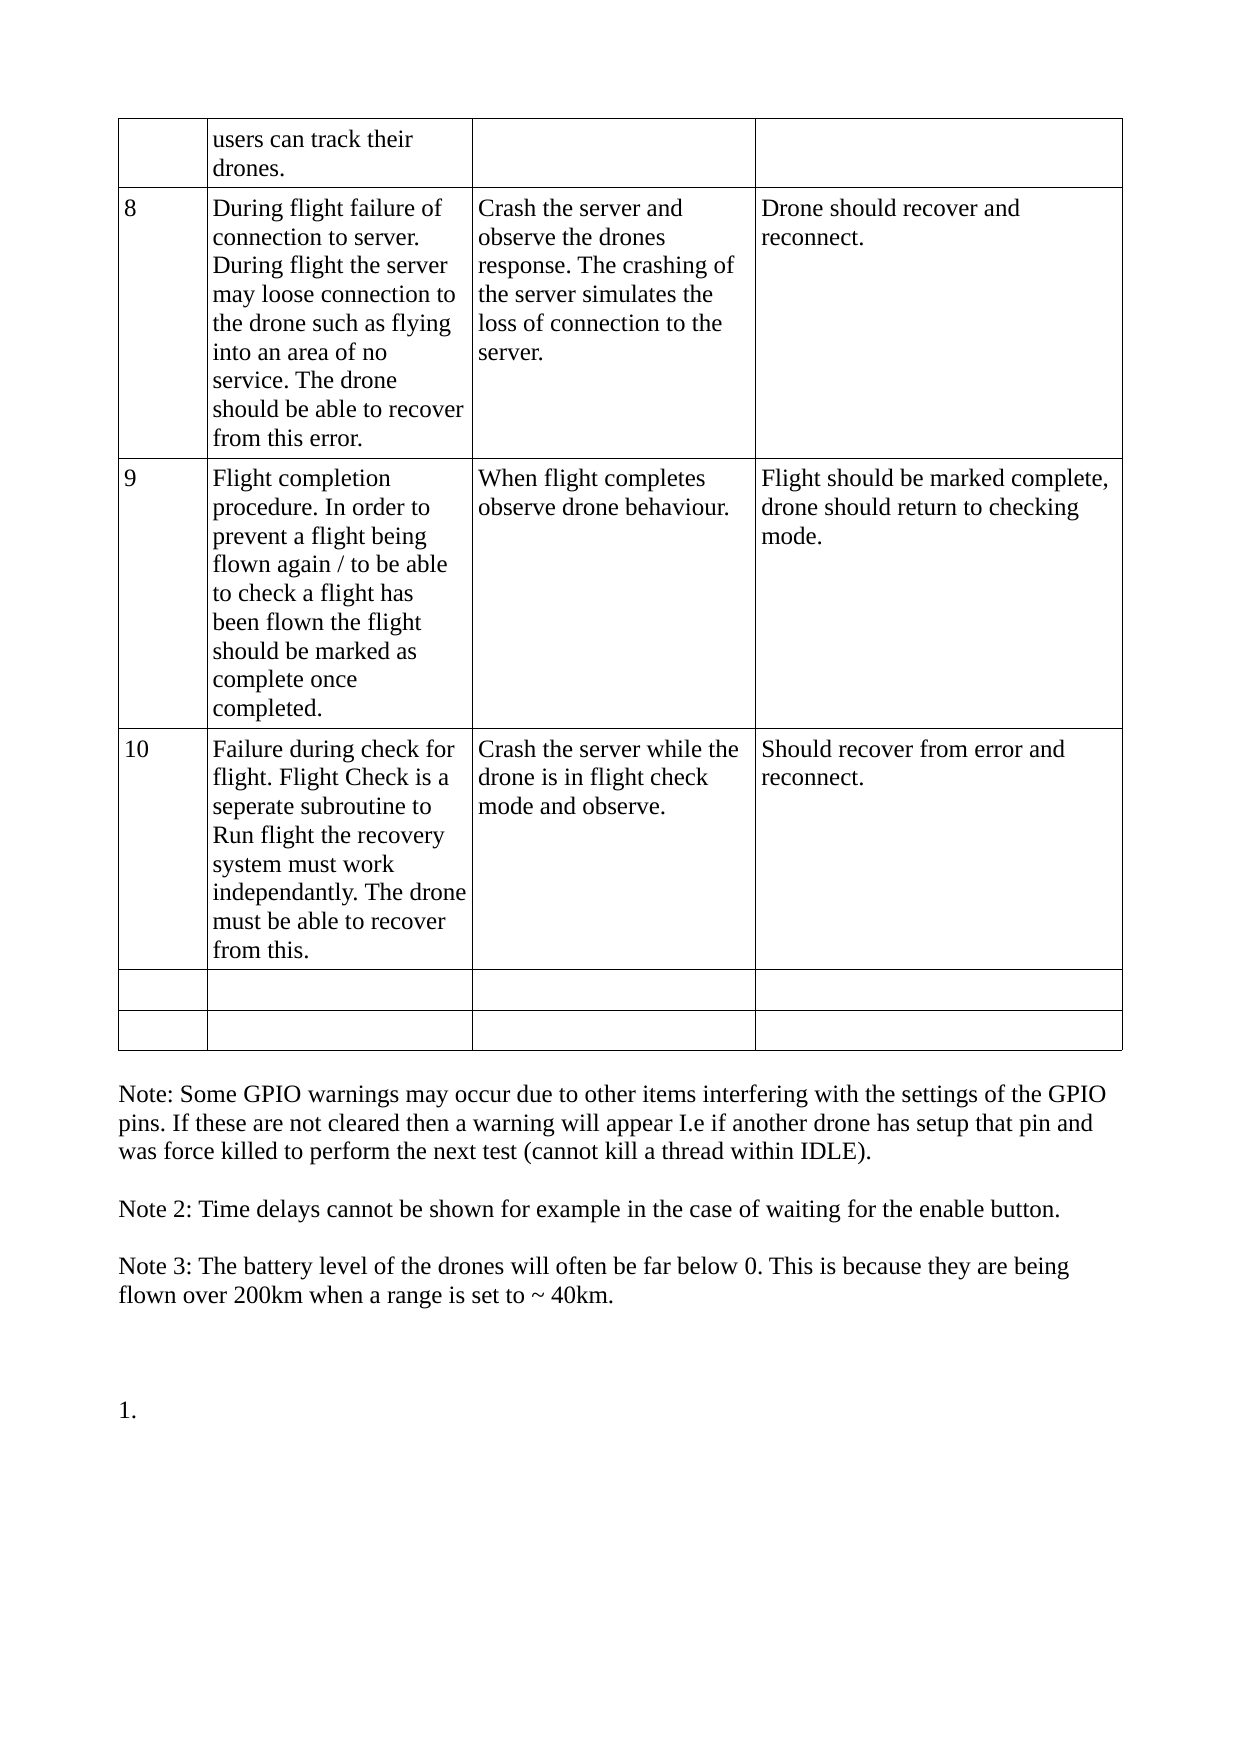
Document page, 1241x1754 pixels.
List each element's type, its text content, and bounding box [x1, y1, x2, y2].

table_cell [756, 970, 1122, 1010]
table_cell [119, 970, 207, 1010]
text Note 3: The battery level of the drones will often be far below 0. This is because they are being flown over 200km when a range is set to ~ 40km. [118, 1251, 1122, 1309]
table_cell 10 [119, 729, 207, 969]
table_cell 9 [119, 459, 207, 728]
table_cell [473, 1011, 755, 1050]
table_cell Crash the server and observe the drones response. The crashing of the server simulates the loss of connection to the server. [473, 188, 755, 457]
table_cell 8 [119, 188, 207, 457]
table_cell Crash the server while the drone is in flight check mode and observe. [473, 729, 755, 969]
table_cell [756, 119, 1122, 187]
table_cell [473, 970, 755, 1010]
table_cell [119, 1011, 207, 1050]
table_cell During flight failure of connection to server. During flight the server may loose connection to the drone such as flying into an area of no service. The drone should be able to recover from this error. [208, 188, 472, 457]
table_cell Flight completion procedure. In order to prevent a flight being flown again / to be able to check a flight has been flown the flight should be marked as complete once completed. [208, 459, 472, 728]
table_cell Flight should be marked complete, drone should return to checking mode. [756, 459, 1122, 728]
table_cell [756, 1011, 1122, 1050]
text 1. [118, 1395, 1122, 1424]
table_cell [119, 119, 207, 187]
table_cell [473, 119, 755, 187]
text Note 2: Time delays cannot be shown for example in the case of waiting for the enable button. [118, 1194, 1122, 1223]
table_cell Drone should recover and reconnect. [756, 188, 1122, 457]
table_cell users can track their drones. [208, 119, 472, 187]
table_cell When flight completes observe drone behaviour. [473, 459, 755, 728]
table_cell [208, 970, 472, 1010]
table_cell [208, 1011, 472, 1050]
text Note: Some GPIO warnings may occur due to other items interfering with the settings of the GPIO pins. If these are not cleared then a warning will appear I.e if another drone has setup that pin and was force killed to perform the next test (cannot kill a thread within IDLE). [118, 1079, 1122, 1165]
table_cell Should recover from error and reconnect. [756, 729, 1122, 969]
table_cell Failure during check for flight. Flight Check is a seperate subroutine to Run flight the recovery system must work independantly. The drone must be able to recover from this. [208, 729, 472, 969]
